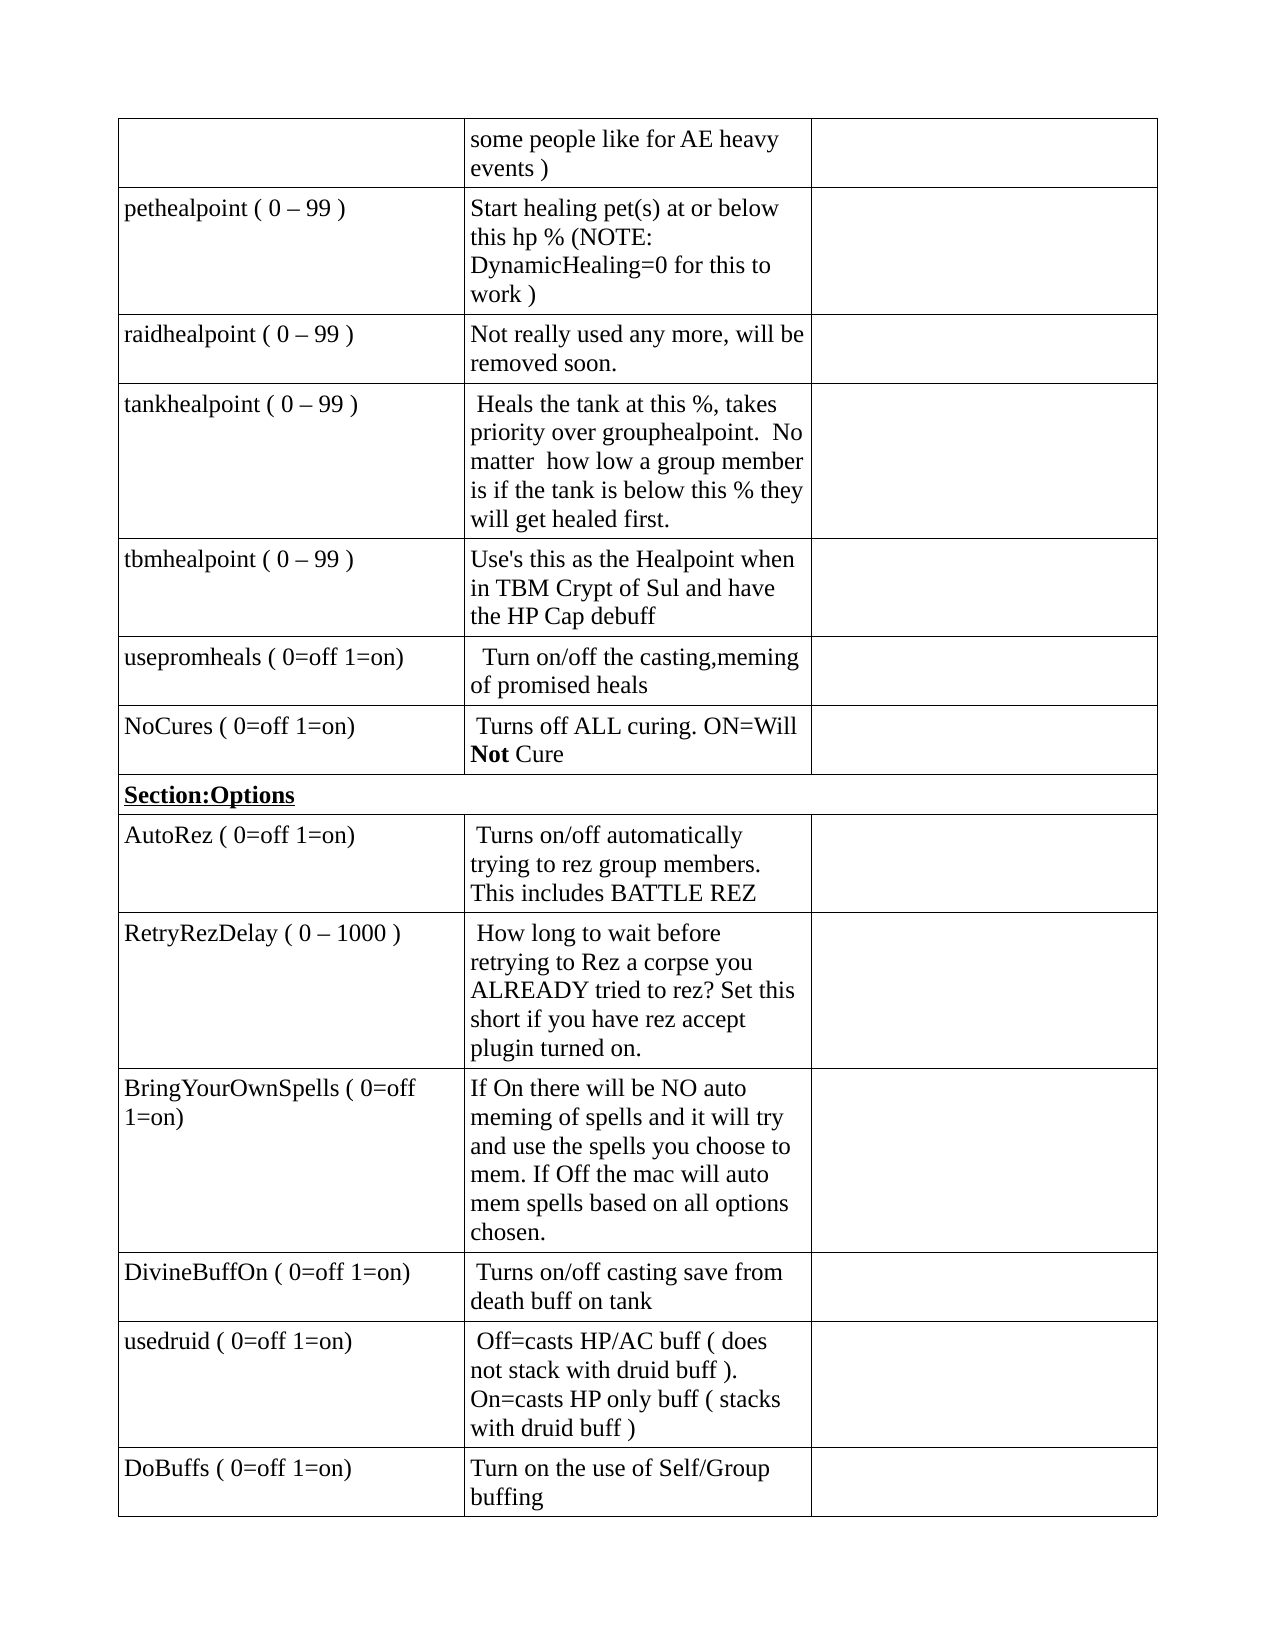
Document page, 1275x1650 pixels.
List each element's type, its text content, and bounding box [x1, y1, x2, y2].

table_cell Turns on/off casting save from death buff on tank [465, 1253, 811, 1321]
table_cell Turns off ALL curing. ON=Will Not Cure [465, 706, 811, 774]
table_cell [812, 913, 1157, 1067]
table_cell [812, 1069, 1157, 1252]
table_cell [812, 1448, 1157, 1516]
table_cell [812, 637, 1157, 705]
table_cell some people like for AE heavy events ) [465, 119, 811, 187]
table_cell [812, 1253, 1157, 1321]
table_cell [812, 1322, 1157, 1447]
table_cell If On there will be NO auto meming of spells and it will try and use the spells you choose to mem. If Off the mac will auto mem spells based on all options chosen. [465, 1069, 811, 1252]
table_cell usepromheals ( 0=off 1=on) [119, 637, 464, 705]
table_cell [812, 384, 1157, 538]
table_cell pethealpoint ( 0 – 99 ) [119, 188, 464, 314]
table_cell DoBuffs ( 0=off 1=on) [119, 1448, 464, 1516]
table_cell [812, 815, 1157, 912]
table_cell How long to wait before retrying to Rez a corpse you ALREADY tried to rez? Set this short if you have rez accept plugin turned on. [465, 913, 811, 1067]
table_cell BringYourOwnSpells ( 0=off 1=on) [119, 1069, 464, 1252]
table_cell [812, 706, 1157, 774]
table_cell Turns on/off automatically trying to rez group members. This includes BATTLE REZ [465, 815, 811, 912]
table_cell DivineBuffOn ( 0=off 1=on) [119, 1253, 464, 1321]
table_cell Start healing pet(s) at or below this hp % (NOTE: DynamicHealing=0 for this to work ) [465, 188, 811, 314]
table_cell Turn on the use of Self/Group buffing [465, 1448, 811, 1516]
table_cell Section:Options [119, 775, 1157, 814]
table_cell AutoRez ( 0=off 1=on) [119, 815, 464, 912]
table_cell [119, 119, 464, 187]
table_cell Turn on/off the casting,meming of promised heals [465, 637, 811, 705]
table_cell Use's this as the Healpoint when in TBM Crypt of Sul and have the HP Cap debuff [465, 539, 811, 636]
table_cell usedruid ( 0=off 1=on) [119, 1322, 464, 1447]
table_cell [812, 119, 1157, 187]
table_cell RetryRezDelay ( 0 – 1000 ) [119, 913, 464, 1067]
table_cell Off=casts HP/AC buff ( does not stack with druid buff ). On=casts HP only buff ( stacks with druid buff ) [465, 1322, 811, 1447]
table_cell NoCures ( 0=off 1=on) [119, 706, 464, 774]
table_cell Not really used any more, will be removed soon. [465, 315, 811, 383]
table_cell [812, 315, 1157, 383]
table_cell tankhealpoint ( 0 – 99 ) [119, 384, 464, 538]
table_cell [812, 188, 1157, 314]
table_cell Heals the tank at this %, takes priority over grouphealpoint. No matter how low a group member is if the tank is below this % they will get healed first. [465, 384, 811, 538]
table_cell [812, 539, 1157, 636]
table_cell raidhealpoint ( 0 – 99 ) [119, 315, 464, 383]
table_cell tbmhealpoint ( 0 – 99 ) [119, 539, 464, 636]
